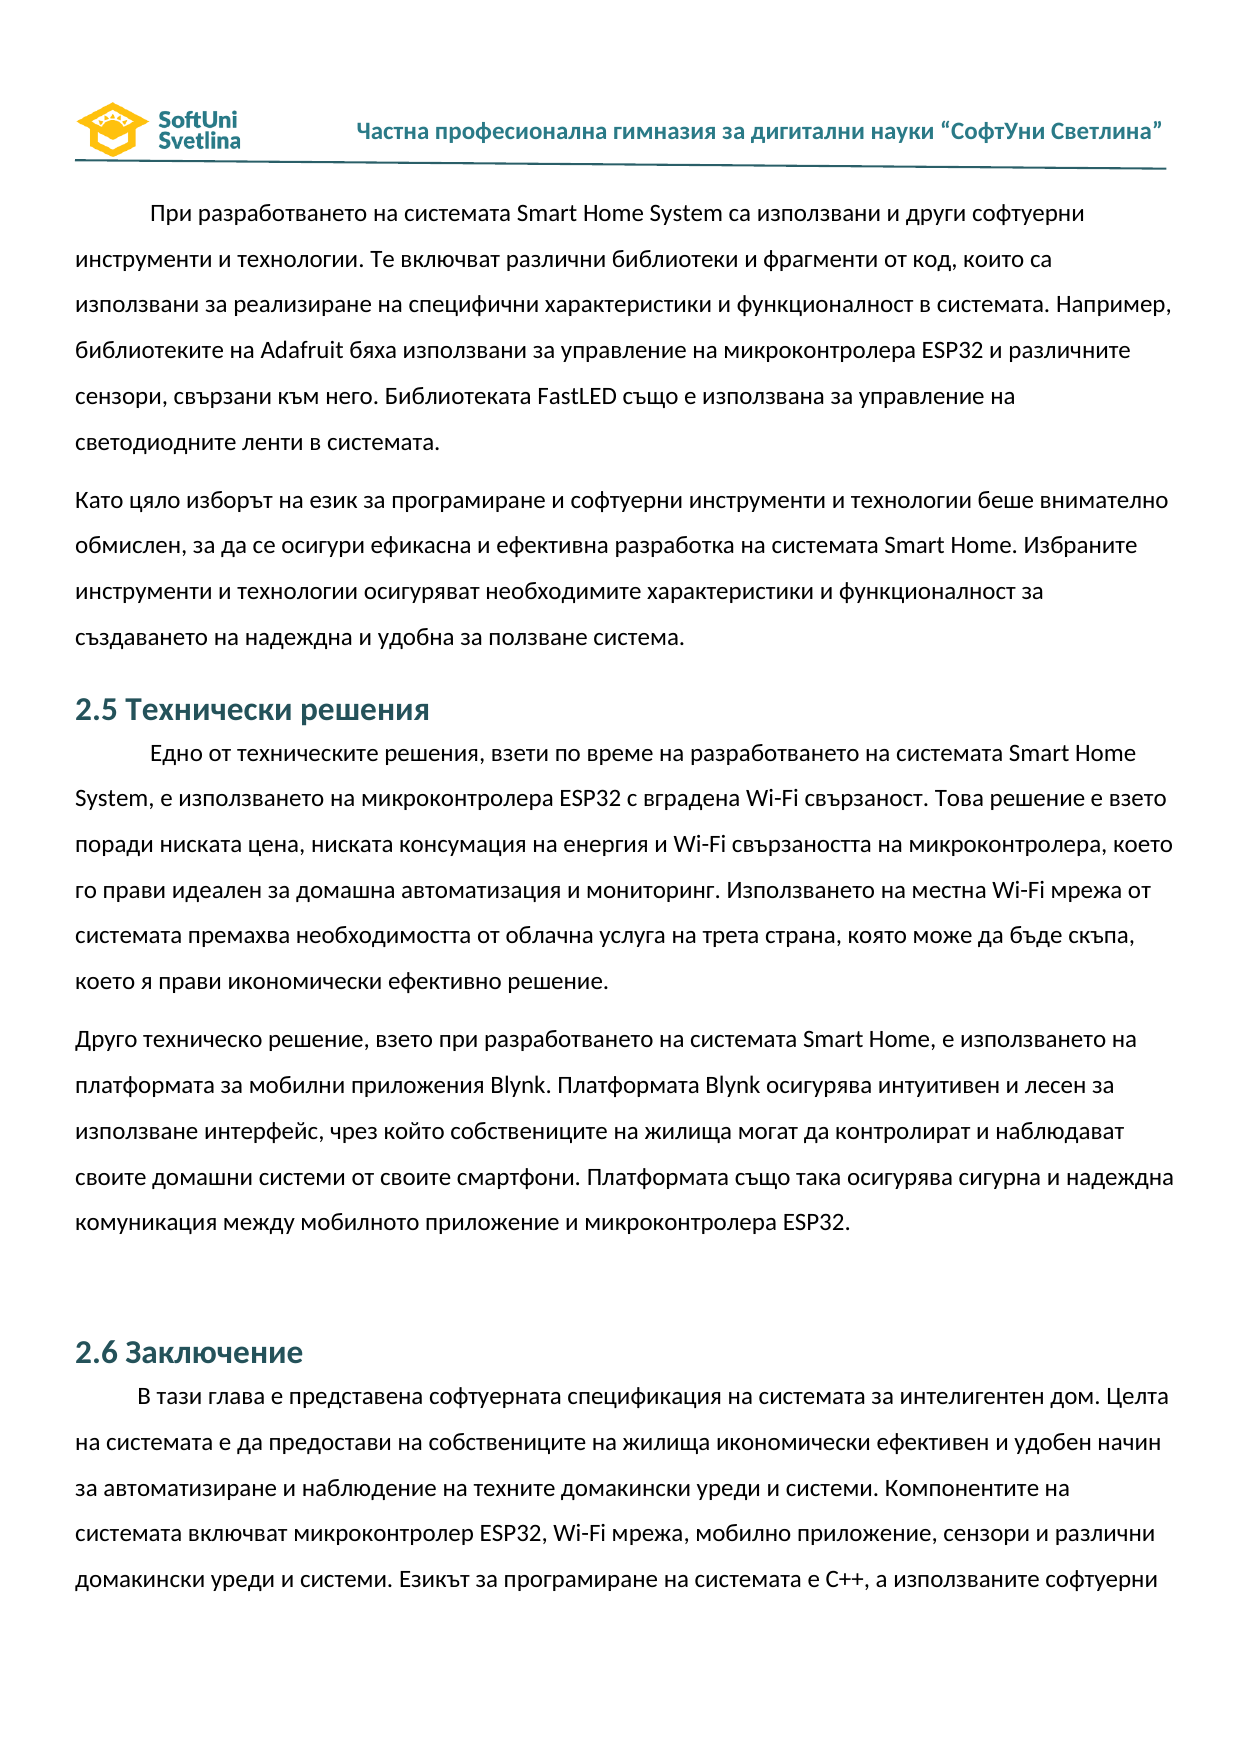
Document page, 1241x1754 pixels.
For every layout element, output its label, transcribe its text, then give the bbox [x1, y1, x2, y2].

text Като цяло изборът на език за програмиране и софтуерни инструменти и технологии беше внимателно обмислен, за да се осигури ефикасна и ефективна разработка на системата Smart Home. Избраните инструменти и технологии осигуряват необходимите характеристики и функционалност за създаването на надеждна и удобна за ползване система. [75, 484, 1181, 652]
text Друго техническо решение, взето при разработването на системата Smart Home, е използването на платформата за мобилни приложения Blynk. Платформата Blynk осигурява интуитивен и лесен за използване интерфейс, чрез който собствениците на жилища могат да контролират и наблюдават своите домашни системи от своите смартфони. Платформата също така осигурява сигурна и надеждна комуникация между мобилното приложение и микроконтролера ESP32. [75, 1023, 1181, 1237]
text Едно от техническите решения, взети по време на разработването на системата Smart Home System, е използването на микроконтролера ESP32 с вградена Wi-Fi свързаност. Това решение е взето поради ниската цена, ниската консумация на енергия и Wi-Fi свързаността на микроконтролера, което го прави идеален за домашна автоматизация и мониторинг. Използването на местна Wi-Fi мрежа от системата премахва необходимостта от облачна услуга на трета страна, която може да бъде скъпа, което я прави икономически ефективно решение. [75, 737, 1181, 996]
subtitle 2.5 Технически решения [75, 688, 1181, 728]
text В тази глава е представена софтуерната спецификация на системата за интелигентен дом. Целта на системата е да предостави на собствениците на жилища икономически ефективен и удобен начин за автоматизиране и наблюдение на техните домакински уреди и системи. Компонентите на системата включват микроконтролер ESP32, Wi-Fi мрежа, мобилно приложение, сензори и различни домакински уреди и системи. Езикът за програмиране на системата е C++, а използваните софтуерни [75, 1380, 1181, 1594]
text При разработването на системата Smart Home System са използвани и други софтуерни инструменти и технологии. Те включват различни библиотеки и фрагменти от код, които са използвани за реализиране на специфични характеристики и функционалност в системата. Например, библиотеките на Adafruit бяха използвани за управление на микроконтролера ESP32 и различните сензори, свързани към него. Библиотеката FastLED също е използвана за управление на светодиодните ленти в системата. [75, 197, 1181, 456]
picture [75, 102, 240, 157]
subtitle 2.6 Заключение [75, 1331, 1181, 1372]
